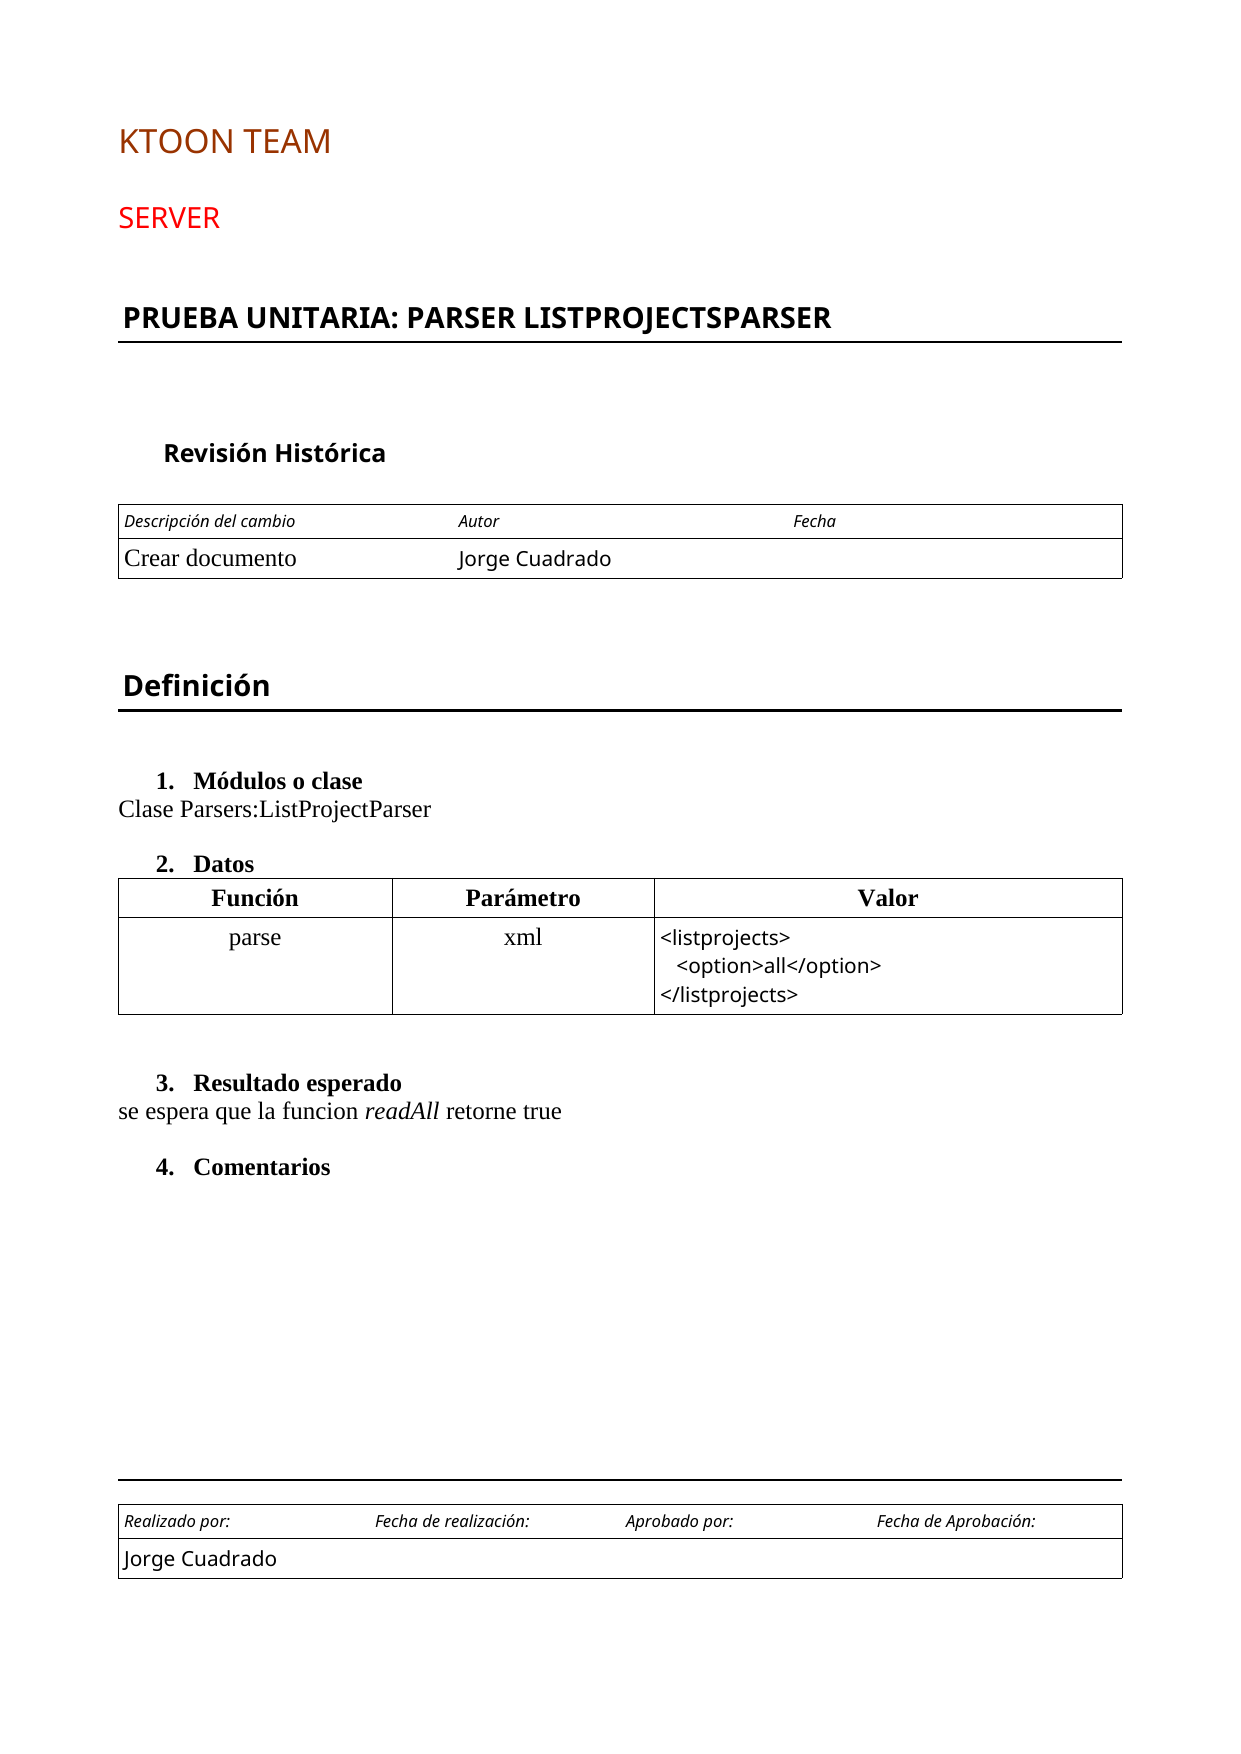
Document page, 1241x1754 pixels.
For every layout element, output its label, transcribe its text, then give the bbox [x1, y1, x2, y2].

table_header Fecha de Aprobación: [871, 1505, 1122, 1538]
table_header Fecha [787, 505, 1122, 538]
text PRUEBA UNITARIA: PARSER LISTPROJECTSPARSER [118, 293, 1122, 341]
table_cell Jorge Cuadrado [453, 539, 787, 578]
text Clase Parsers:ListProjectParser [118, 795, 1122, 822]
subtitle Revisión Histórica [118, 436, 1122, 470]
text SERVER [118, 198, 1122, 237]
table_header Aprobado por: [620, 1505, 871, 1538]
table_header Realizado por: [119, 1505, 369, 1538]
table_header Autor [453, 505, 787, 538]
list Módulos o clase [156, 767, 1122, 795]
table_cell Jorge Cuadrado [119, 1539, 369, 1578]
table_header Descripción del cambio [119, 505, 453, 538]
text KTOON TEAM [118, 118, 1122, 163]
table_cell xml [393, 918, 654, 1014]
table_header Valor [655, 879, 1122, 917]
text Definición [118, 661, 1122, 709]
table_header Parámetro [393, 879, 654, 917]
list Comentarios [156, 1153, 1122, 1180]
text se espera que la funcion readAll retorne true [118, 1097, 1122, 1125]
table_cell <listprojects> <option>all</option> </listprojects> [655, 918, 1122, 1014]
table_cell [871, 1539, 1122, 1578]
table_cell Crear documento [119, 539, 453, 578]
table_header Función [119, 879, 392, 917]
list Resultado esperado [156, 1069, 1122, 1097]
table_cell [620, 1539, 871, 1578]
table_cell parse [119, 918, 392, 1014]
table_cell [787, 539, 1122, 578]
list Datos [156, 850, 1122, 878]
table_header Fecha de realización: [369, 1505, 620, 1538]
table_cell [369, 1539, 620, 1578]
